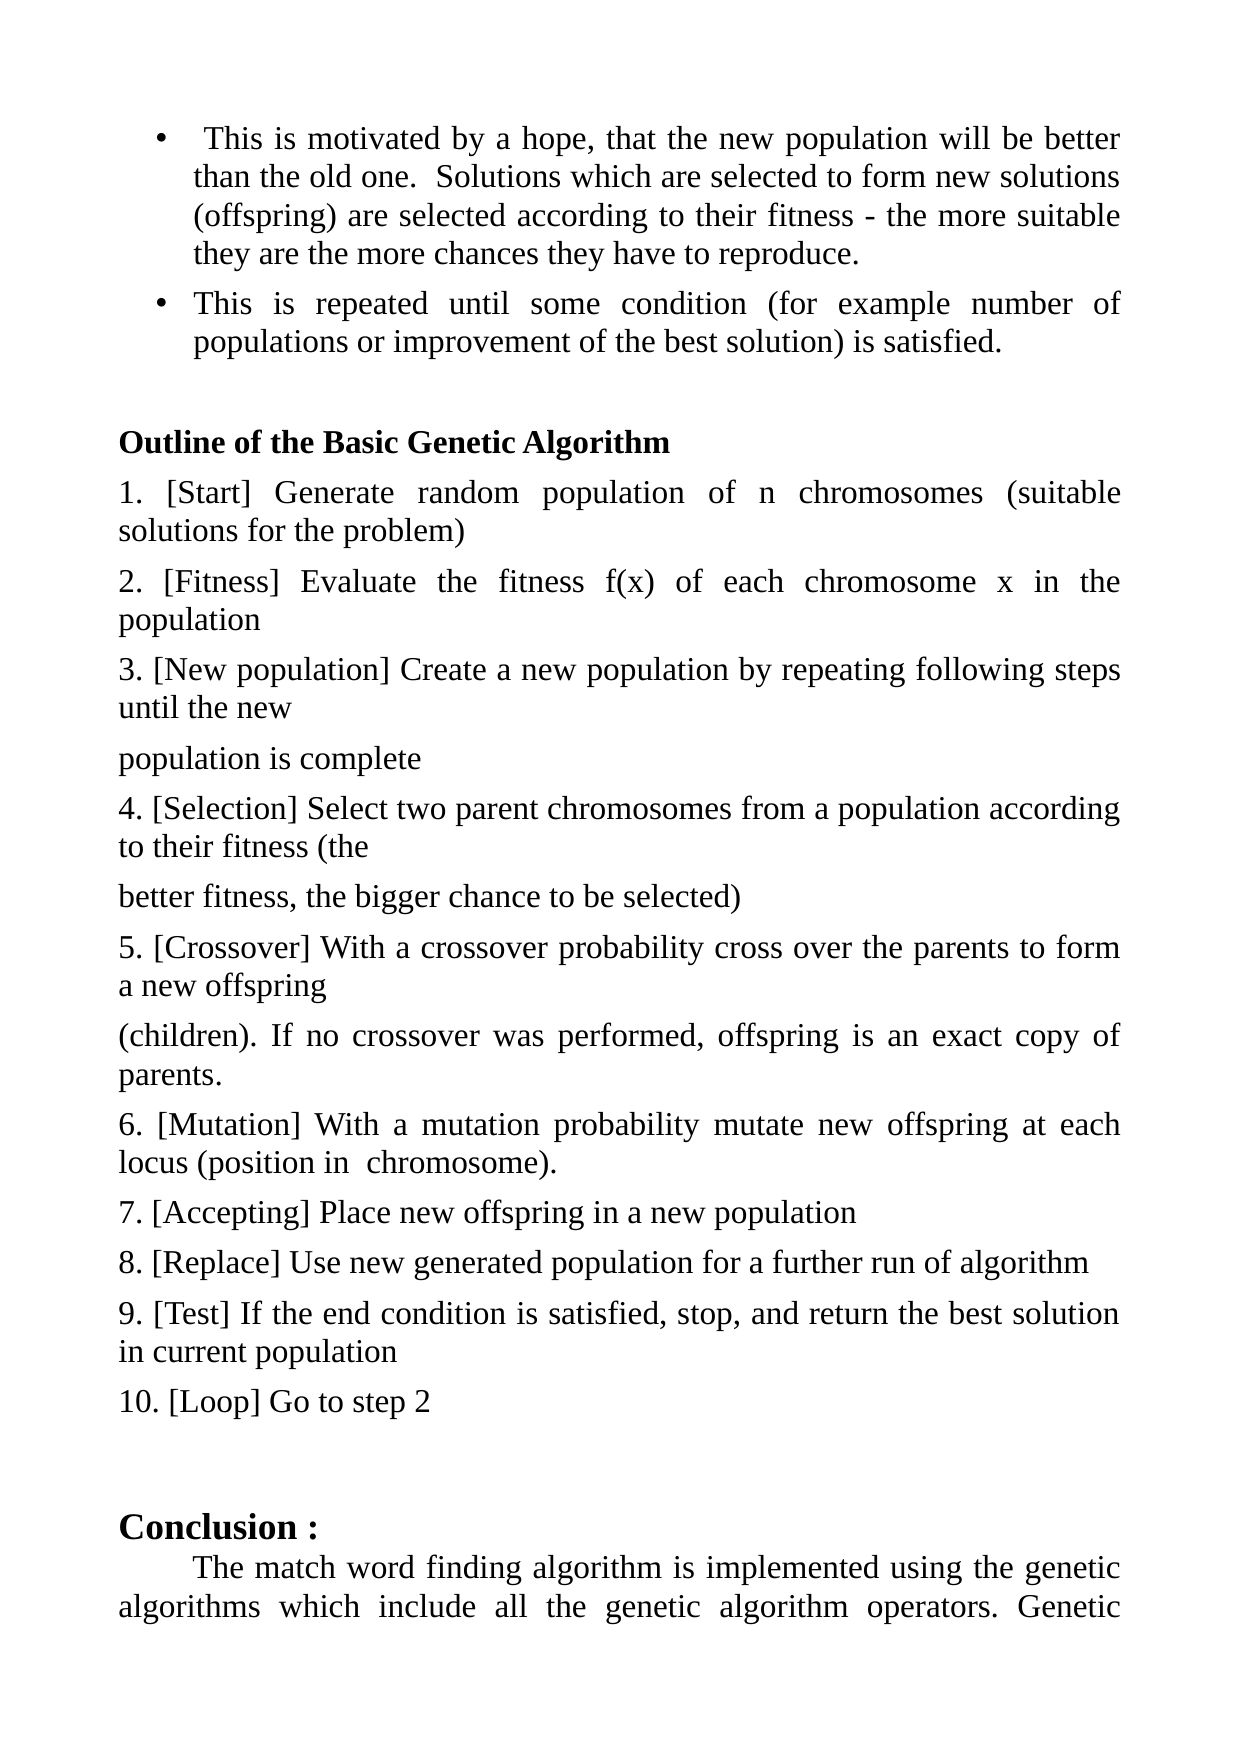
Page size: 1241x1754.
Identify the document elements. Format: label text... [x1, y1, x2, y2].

text 1. [Start] Generate random population of n chromosomes (suitable solutions for the problem) [118, 472, 1122, 549]
text 6. [Mutation] With a mutation probability mutate new offspring at each locus (position in chromosome). [118, 1104, 1122, 1181]
text 7. [Accepting] Place new offspring in a new population [118, 1192, 1122, 1231]
list This is motivated by a hope, that the new population will be better than the old one. Solutions which are selected to form new solutions (offspring) are selected according to their fitness - the more suitable they are the more chances they have to reproduce. [156, 118, 1122, 271]
text Conclusion : [118, 1505, 1122, 1548]
text (children). If no crossover was performed, offspring is an exact copy of parents. [118, 1015, 1122, 1092]
text better fitness, the bigger chance to be selected) [118, 877, 1122, 915]
text 4. [Selection] Select two parent chromosomes from a population according to their fitness (the [118, 788, 1122, 865]
text Outline of the Basic Genetic Algorithm [118, 422, 1122, 460]
text The match word finding algorithm is implemented using the genetic algorithms which include all the genetic algorithm operators. Genetic [118, 1548, 1122, 1624]
text 2. [Fitness] Evaluate the fitness f(x) of each chromosome x in the population [118, 561, 1122, 637]
text 8. [Replace] Use new generated population for a further run of algorithm [118, 1243, 1122, 1281]
text population is complete [118, 738, 1122, 776]
text 9. [Test] If the end condition is satisfied, stop, and return the best solution in current population [118, 1293, 1122, 1369]
list This is repeated until some condition (for example number of populations or improvement of the best solution) is satisfied. [156, 283, 1122, 360]
text 10. [Loop] Go to step 2 [118, 1381, 1122, 1420]
text 5. [Crossover] With a crossover probability cross over the parents to form a new offspring [118, 927, 1122, 1003]
text 3. [New population] Create a new population by repeating following steps until the new [118, 649, 1122, 726]
